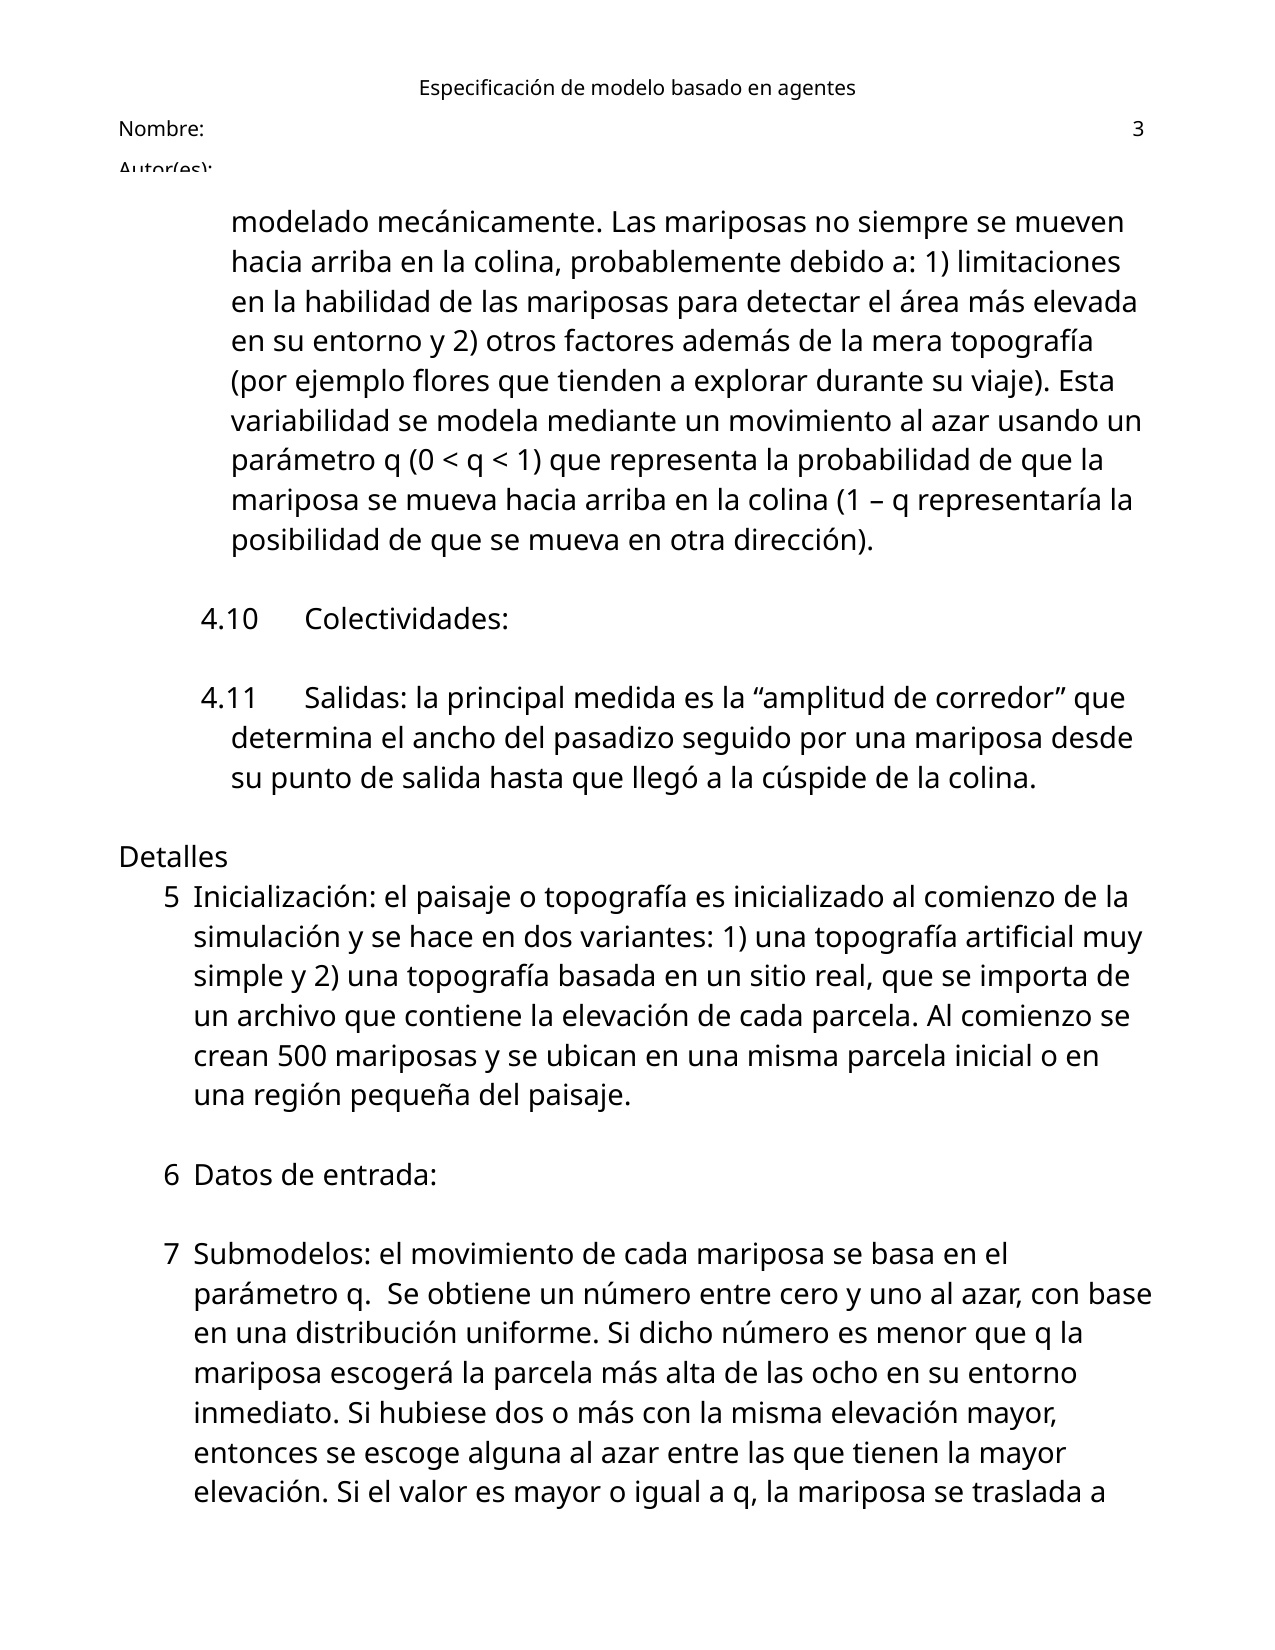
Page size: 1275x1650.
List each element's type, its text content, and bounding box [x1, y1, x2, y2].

text Detalles [118, 837, 1157, 876]
list Submodelos: el movimiento de cada mariposa se basa en el parámetro q. Se obtiene un número entre cero y uno al azar, con base en una distribución uniforme. Si dicho número es menor que q la mariposa escogerá la parcela más alta de las ocho en su entorno inmediato. Si hubiese dos o más con la misma elevación mayor, entonces se escoge alguna al azar entre las que tienen la mayor elevación. Si el valor es mayor o igual a q, la mariposa se traslada a [156, 1233, 1157, 1511]
list Inicialización: el paisaje o topografía es inicializado al comienzo de la simulación y se hace en dos variantes: 1) una topografía artificial muy simple y 2) una topografía basada en un sitio real, que se importa de un archivo que contiene la elevación de cada parcela. Al comienzo se crean 500 mariposas y se ubican en una misma parcela inicial o en una región pequeña del paisaje. [156, 876, 1157, 1114]
list Salidas: la principal medida es la “amplitud de corredor” que determina el ancho del pasadizo seguido por una mariposa desde su punto de salida hasta que llegó a la cúspide de la colina. [193, 678, 1157, 797]
list modelado mecánicamente. Las mariposas no siempre se mueven hacia arriba en la colina, probablemente debido a: 1) limitaciones en la habilidad de las mariposas para detectar el área más elevada en su entorno y 2) otros factores además de la mera topografía (por ejemplo flores que tienden a explorar durante su viaje). Esta variabilidad se modela mediante un movimiento al azar usando un parámetro q (0 < q < 1) que representa la probabilidad de que la mariposa se mueva hacia arriba en la colina (1 – q representaría la posibilidad de que se mueva en otra dirección). [193, 202, 1157, 559]
list Datos de entrada: [156, 1154, 1157, 1194]
list Colectividades: [193, 598, 1157, 638]
